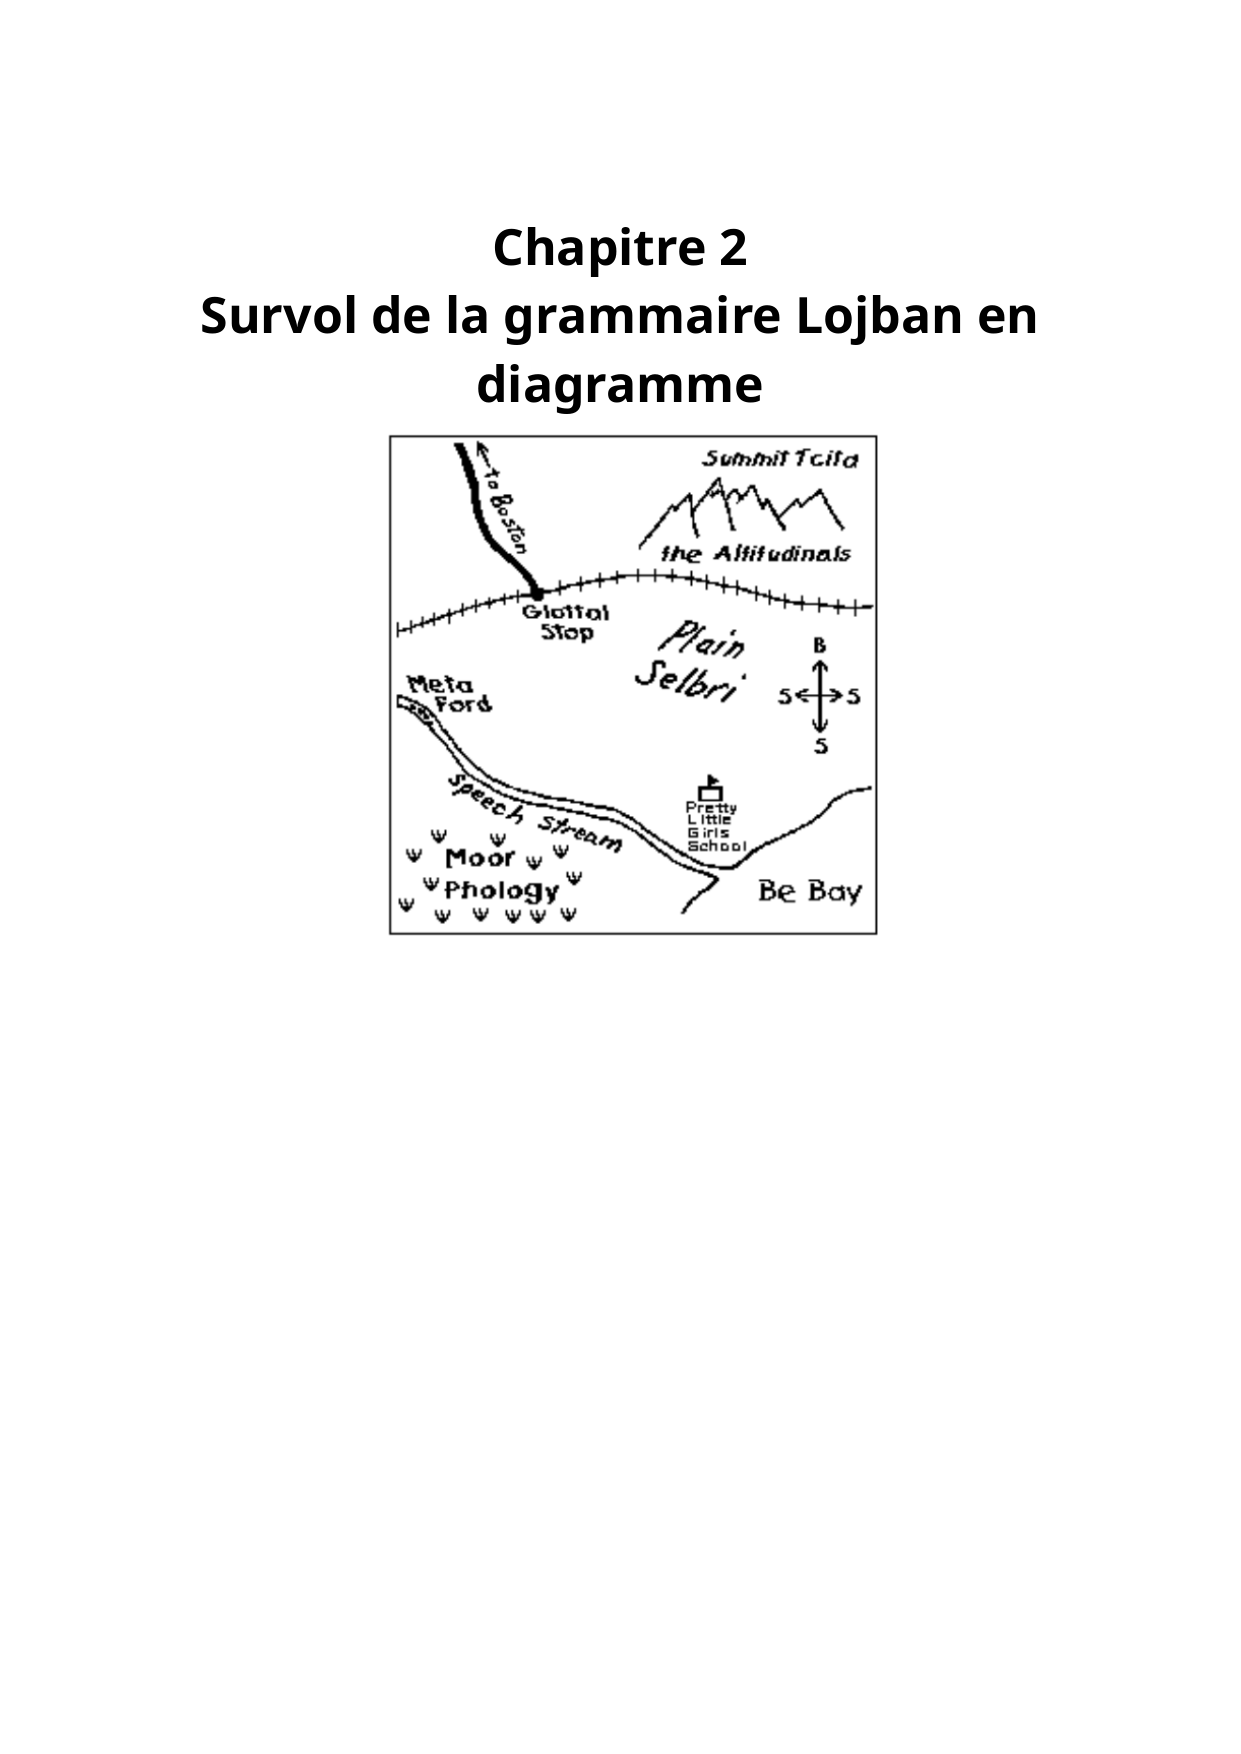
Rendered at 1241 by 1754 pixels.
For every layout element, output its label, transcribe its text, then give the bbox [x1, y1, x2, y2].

picture [385, 429, 882, 940]
subtitle Chapitre 2 Survol de la grammaire Lojban en diagramme [118, 212, 1122, 485]
